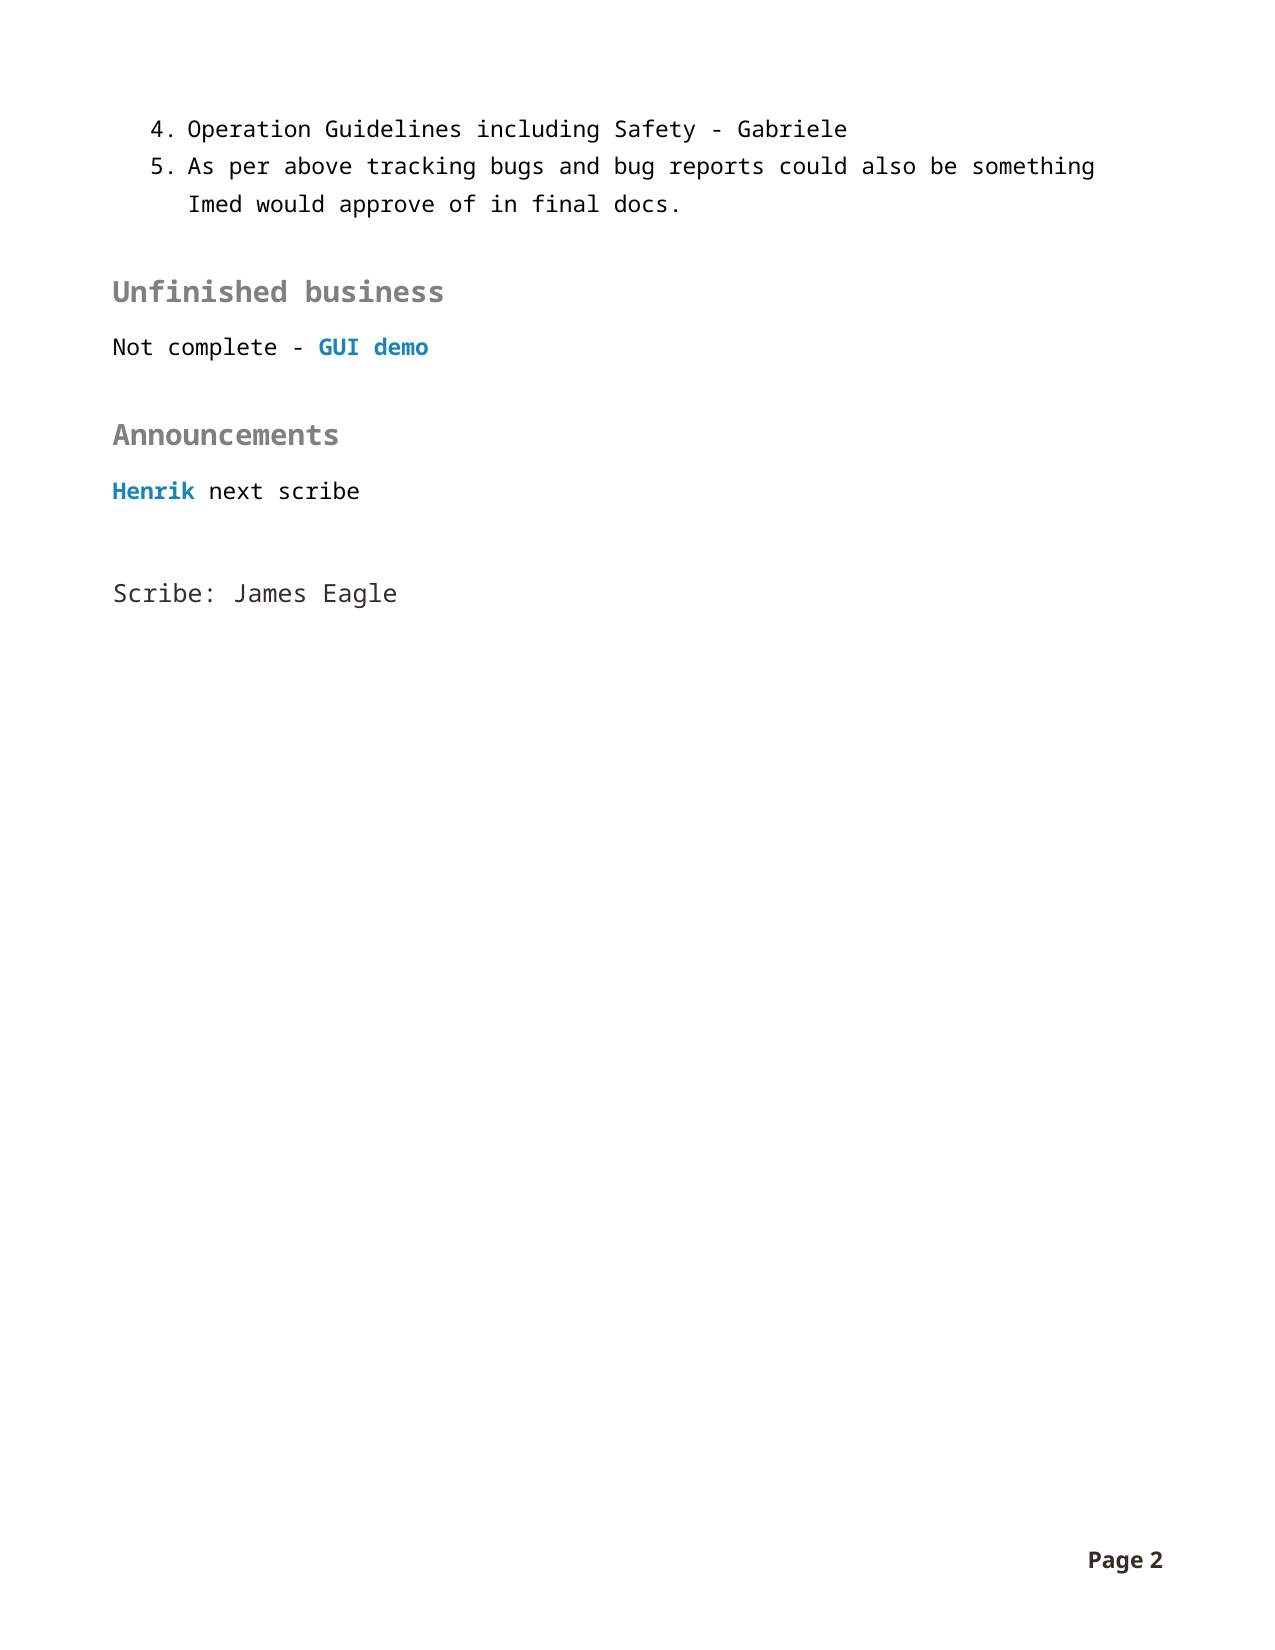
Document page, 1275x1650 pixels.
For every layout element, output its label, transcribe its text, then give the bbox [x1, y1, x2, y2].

text Scribe: James Eagle [112, 575, 1162, 609]
text Not complete - GUI demo [112, 331, 1162, 363]
text Henrik next scribe [112, 475, 1162, 506]
list Operation Guidelines including Safety - Gabriele [150, 112, 1162, 144]
subtitle Unfinished business [112, 271, 1162, 311]
subtitle Announcements [112, 415, 1162, 454]
list As per above tracking bugs and bug reports could also be something Imed would approve of in final docs. [150, 150, 1162, 219]
